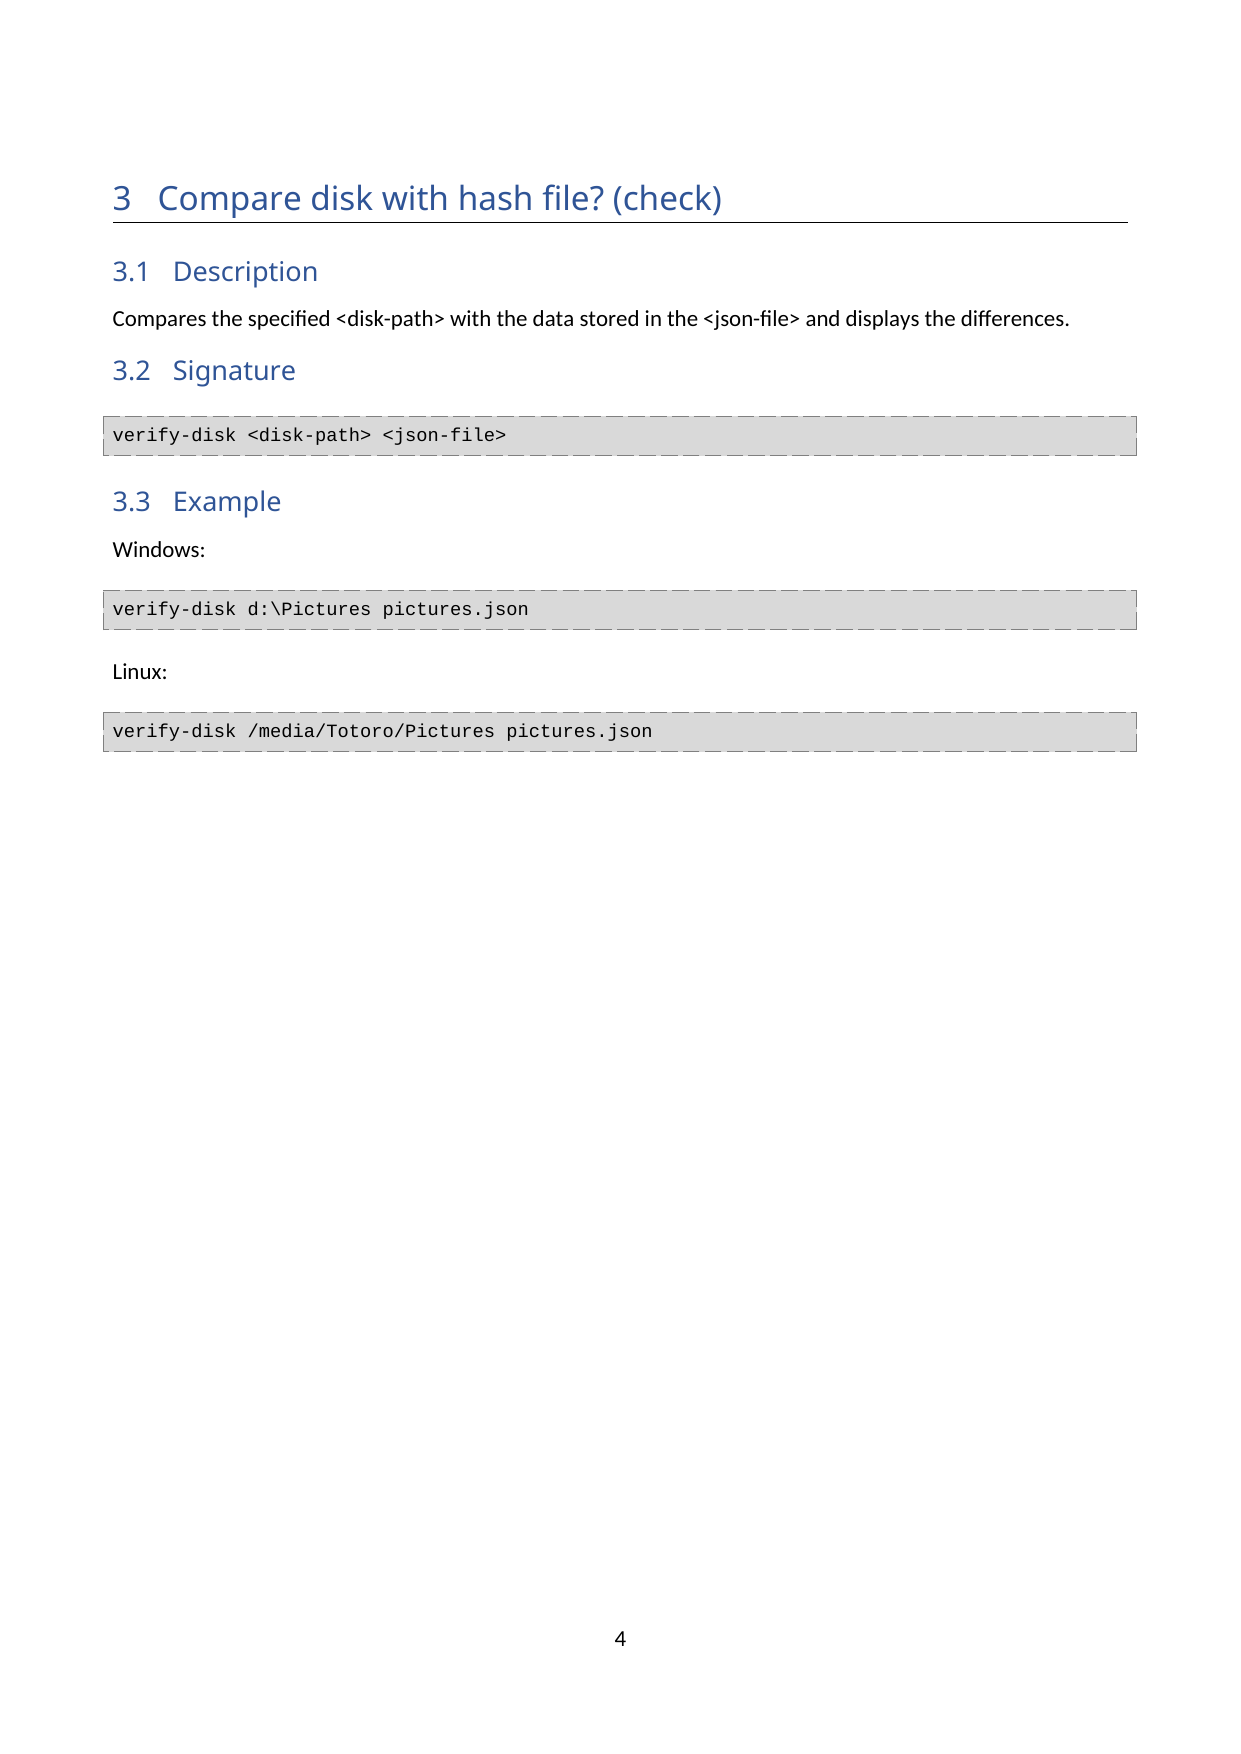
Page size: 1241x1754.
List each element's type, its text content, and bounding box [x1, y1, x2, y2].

subtitle Example [112, 483, 1128, 519]
subtitle Signature [112, 351, 1128, 388]
text verify-disk /media/Totoro/Pictures pictures.json [103, 712, 1137, 752]
text verify-disk <disk-path> <json-file> [103, 416, 1137, 456]
text Windows: [112, 535, 1128, 563]
subtitle Description [112, 252, 1128, 289]
text Compares the specified <disk-path> with the data stored in the <json-file> and displays the differences. [112, 304, 1128, 332]
text Linux: [112, 657, 1128, 685]
subtitle Compare disk with hash file? (check) [112, 175, 1128, 223]
text verify-disk d:\Pictures pictures.json [103, 590, 1137, 630]
